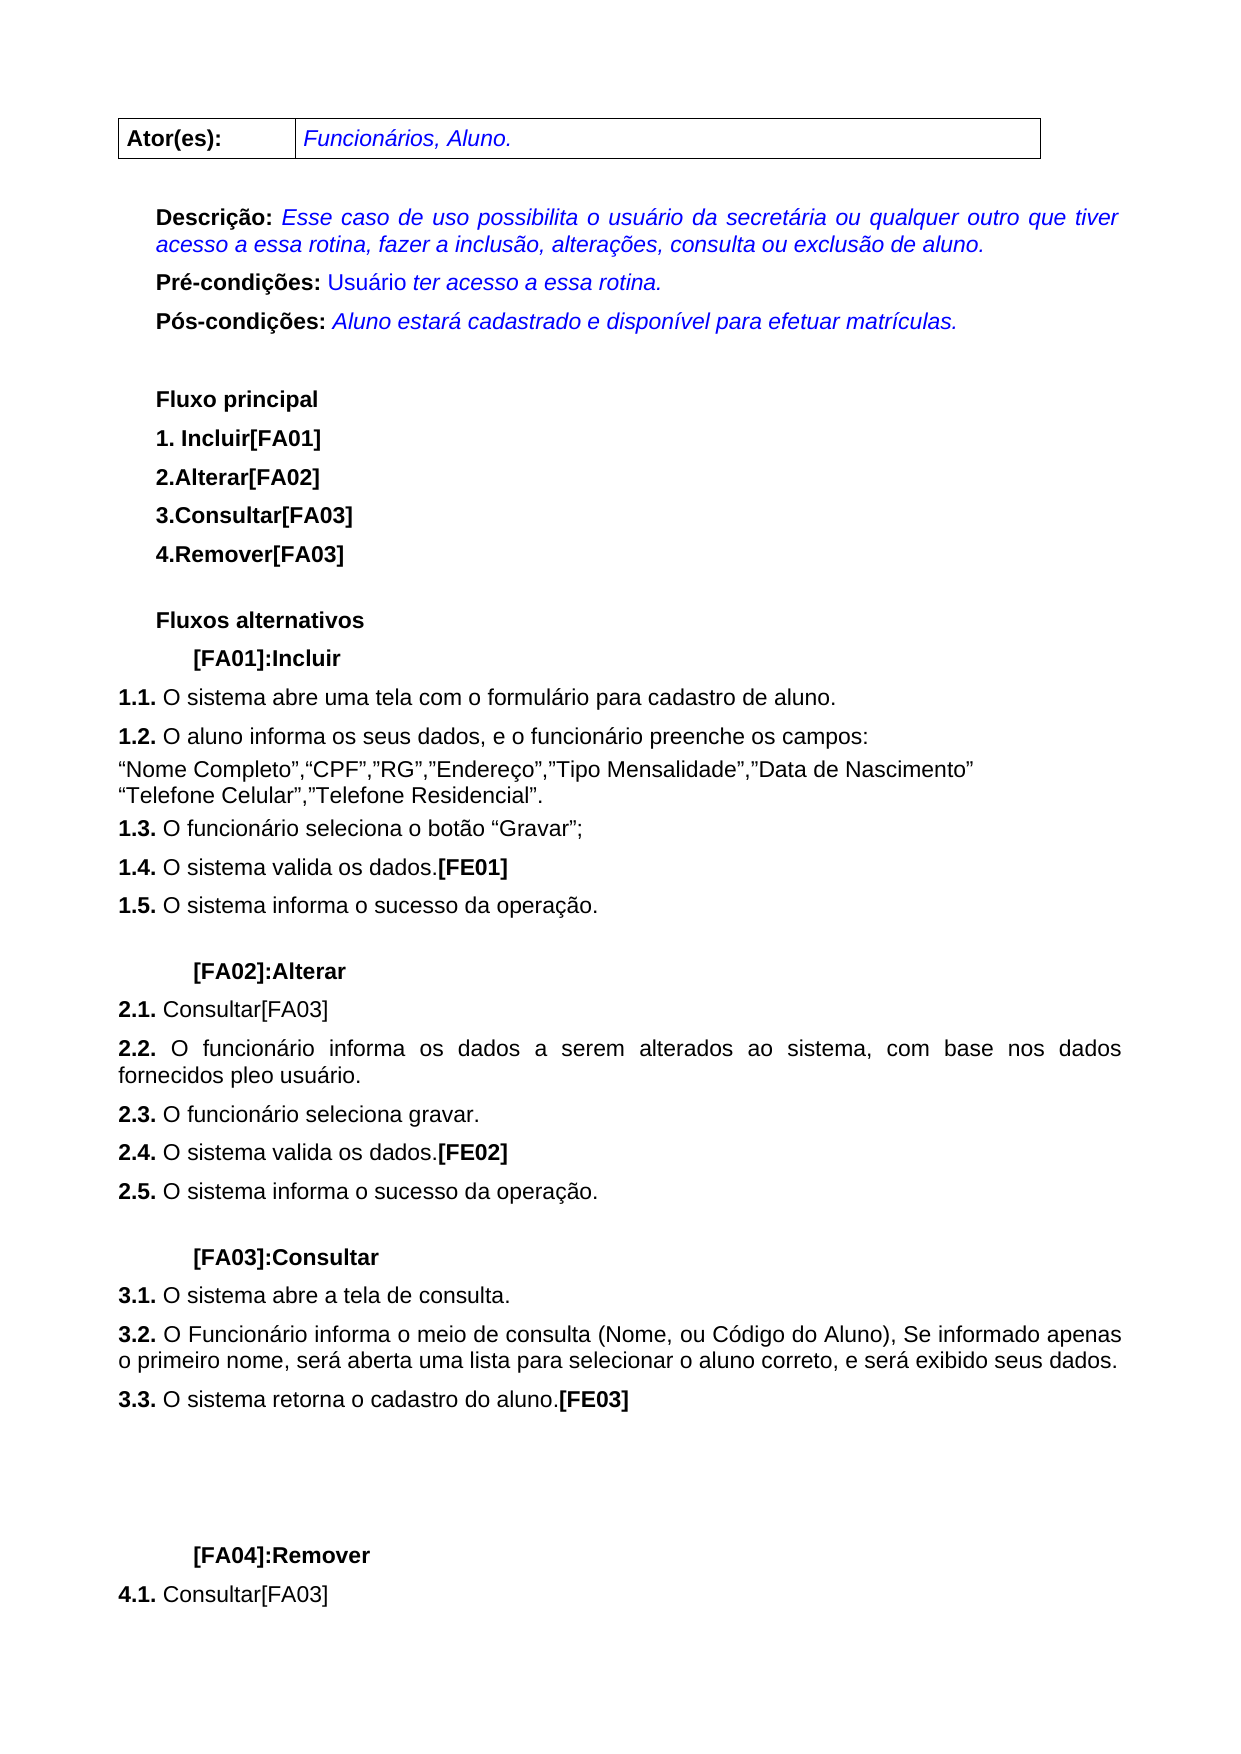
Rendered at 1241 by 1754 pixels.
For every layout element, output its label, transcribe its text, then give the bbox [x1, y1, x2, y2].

text 1.1. O sistema abre uma tela com o formulário para cadastro de aluno. [118, 684, 1122, 711]
text 2.5. O sistema informa o sucesso da operação. [118, 1178, 1122, 1204]
text 3.1. O sistema abre a tela de consulta. [118, 1282, 1122, 1309]
text Pré-condições: Usuário ter acesso a essa rotina. [156, 269, 1122, 296]
text 4.1. Consultar[FA03] [118, 1581, 1122, 1607]
text Descrição: Esse caso de uso possibilita o usuário da secretária ou qualquer outro que tiver acesso a essa rotina, fazer a inclusão, alterações, consulta ou exclusão de aluno. [156, 204, 1122, 257]
text 2.4. O sistema valida os dados.[FE02] [118, 1139, 1122, 1166]
text Fluxo principal [156, 386, 1122, 412]
text [FA04]:Remover [193, 1542, 1122, 1568]
text 1.2. O aluno informa os seus dados, e o funcionário preenche os campos: [118, 723, 1122, 749]
text 2.1. Consultar[FA03] [118, 996, 1122, 1023]
table_header Funcionários, Aluno. [296, 119, 1040, 158]
text “Telefone Celular”,”Telefone Residencial”. [118, 782, 1122, 808]
text 1. Incluir[FA01] [156, 425, 1122, 451]
text 1.5. O sistema informa o sucesso da operação. [118, 892, 1122, 919]
text “Nome Completo”,“CPF”,”RG”,”Endereço”,”Tipo Mensalidade”,”Data de Nascimento” [118, 756, 1122, 782]
text Fluxos alternativos [156, 607, 1122, 633]
text 3.Consultar[FA03] [156, 502, 1122, 529]
text 3.2. O Funcionário informa o meio de consulta (Nome, ou Código do Aluno), Se informado apenas o primeiro nome, será aberta uma lista para selecionar o aluno correto, e será exibido seus dados. [118, 1321, 1122, 1374]
text 1.3. O funcionário seleciona o botão “Gravar”; [118, 815, 1122, 841]
table_header Ator(es): [119, 119, 295, 158]
text [FA02]:Alterar [193, 958, 1122, 984]
text 3.3. O sistema retorna o cadastro do aluno.[FE03] [118, 1386, 1122, 1413]
text 1.4. O sistema valida os dados.[FE01] [118, 853, 1122, 880]
text Pós-condições: Aluno estará cadastrado e disponível para efetuar matrículas. [156, 308, 1122, 334]
text [FA03]:Consultar [193, 1243, 1122, 1270]
text 4.Remover[FA03] [156, 541, 1122, 568]
text [FA01]:Incluir [193, 645, 1122, 672]
text 2.2. O funcionário informa os dados a serem alterados ao sistema, com base nos dados fornecidos pleo usuário. [118, 1035, 1122, 1088]
text 2.Alterar[FA02] [156, 464, 1122, 490]
text 2.3. O funcionário seleciona gravar. [118, 1101, 1122, 1127]
